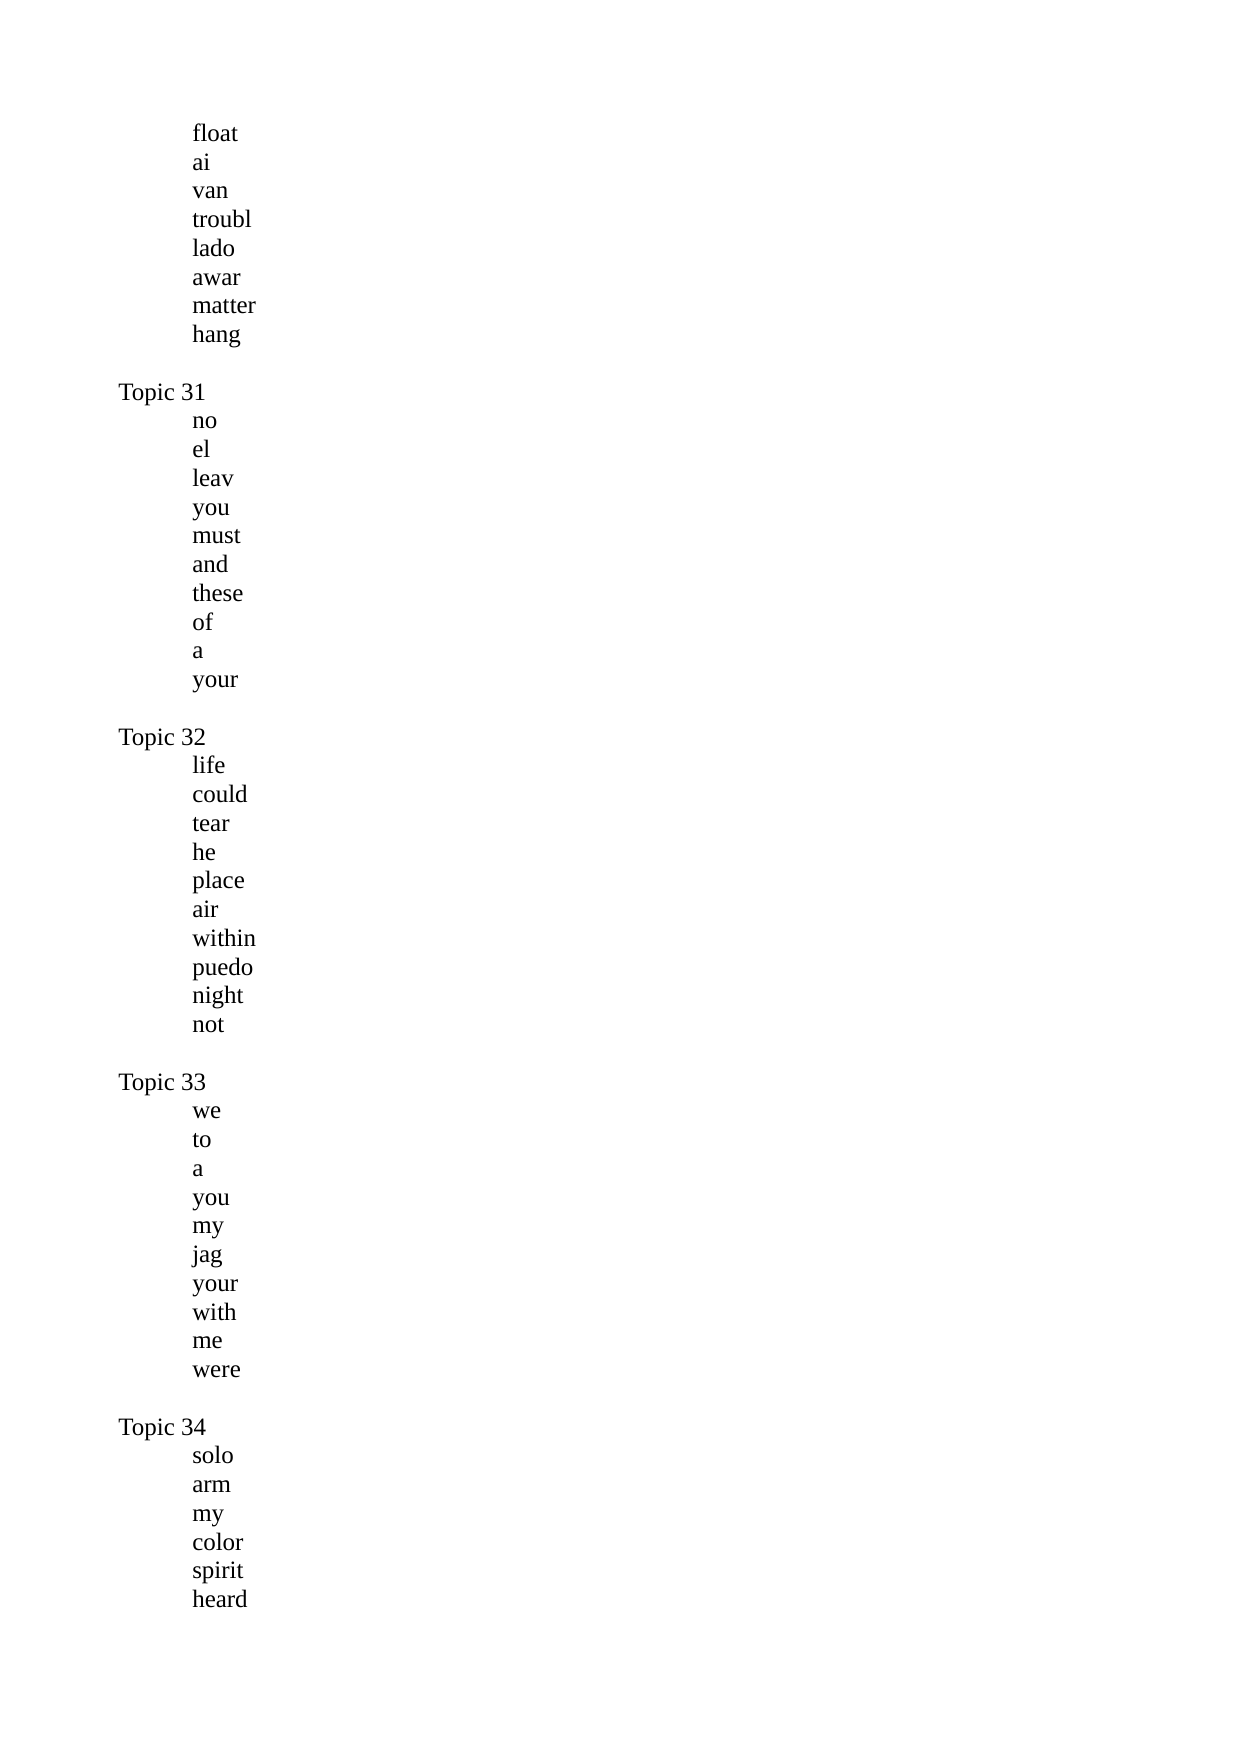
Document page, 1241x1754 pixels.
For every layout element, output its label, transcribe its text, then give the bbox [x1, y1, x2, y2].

text solo [118, 1441, 1122, 1469]
text heard [118, 1584, 1122, 1613]
text these [118, 578, 1122, 607]
text not [118, 1009, 1122, 1038]
text matter [118, 291, 1122, 319]
text within [118, 923, 1122, 952]
text a [118, 1153, 1122, 1182]
text your [118, 1268, 1122, 1297]
text and [118, 549, 1122, 578]
text you [118, 492, 1122, 521]
text spirit [118, 1556, 1122, 1584]
text no [118, 406, 1122, 434]
text we [118, 1096, 1122, 1124]
text a [118, 636, 1122, 664]
text night [118, 981, 1122, 1009]
text color [118, 1527, 1122, 1556]
text ai [118, 147, 1122, 176]
text me [118, 1326, 1122, 1354]
text air [118, 894, 1122, 923]
text place [118, 866, 1122, 894]
text must [118, 521, 1122, 549]
text Topic 32 [118, 722, 1122, 751]
text to [118, 1124, 1122, 1153]
text life [118, 751, 1122, 779]
text my [118, 1498, 1122, 1527]
text leav [118, 463, 1122, 492]
text Topic 31 [118, 377, 1122, 406]
text jag [118, 1239, 1122, 1268]
text lado [118, 233, 1122, 262]
text Topic 33 [118, 1067, 1122, 1096]
text arm [118, 1469, 1122, 1498]
text with [118, 1297, 1122, 1326]
text he [118, 837, 1122, 866]
text van [118, 176, 1122, 204]
text were [118, 1354, 1122, 1383]
text hang [118, 319, 1122, 348]
text my [118, 1211, 1122, 1239]
text you [118, 1182, 1122, 1211]
text troubl [118, 204, 1122, 233]
text awar [118, 262, 1122, 291]
text puedo [118, 952, 1122, 981]
text could [118, 779, 1122, 808]
text tear [118, 808, 1122, 837]
text of [118, 607, 1122, 636]
text el [118, 434, 1122, 463]
text Topic 34 [118, 1412, 1122, 1441]
text your [118, 664, 1122, 693]
text float [118, 118, 1122, 147]
